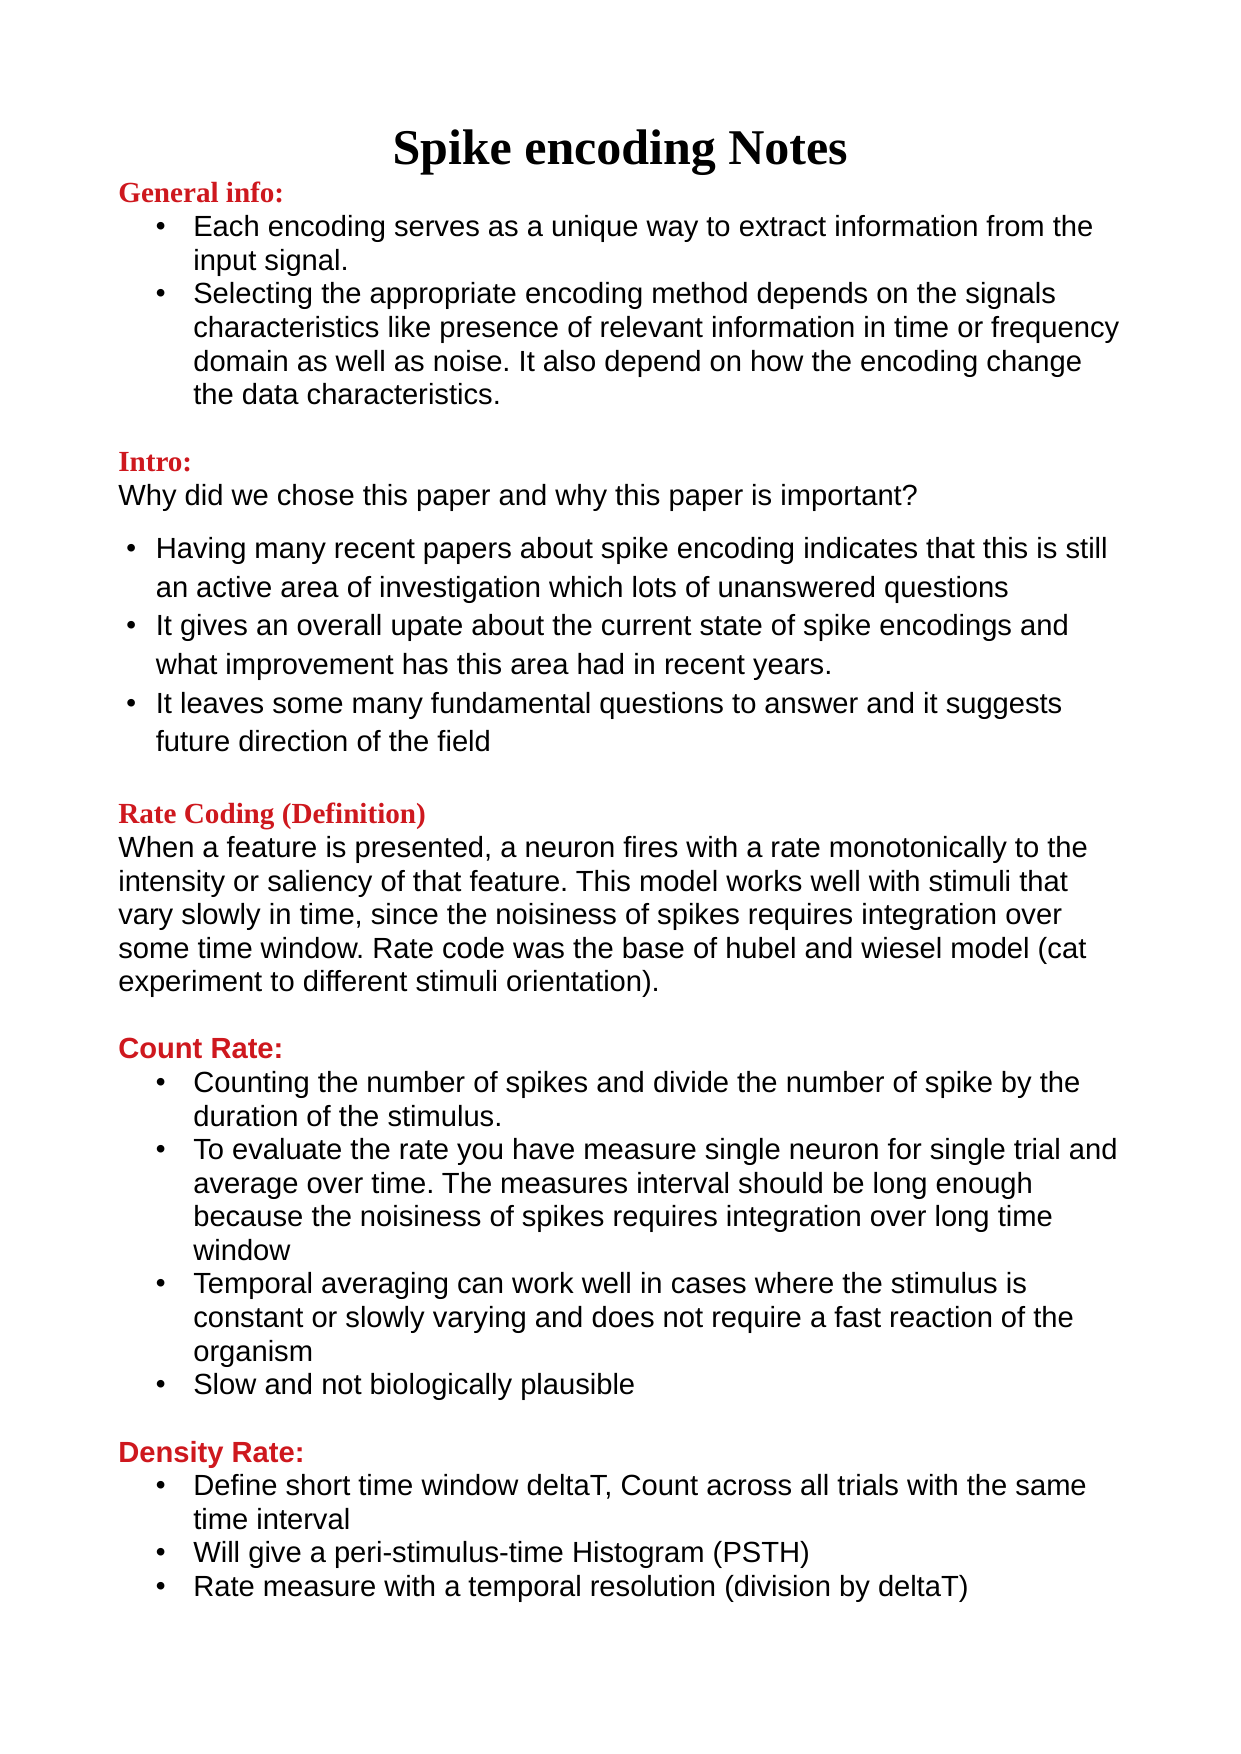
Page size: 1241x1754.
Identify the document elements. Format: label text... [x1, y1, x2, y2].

text Why did we chose this paper and why this paper is important? [118, 478, 1122, 511]
list Rate measure with a temporal resolution (division by deltaT) [156, 1569, 1122, 1603]
list Having many recent papers about spike encoding indicates that this is still an active area of investigation which lots of unanswered questions [156, 531, 1122, 603]
list Selecting the appropriate encoding method depends on the signals characteristics like presence of relevant information in time or frequency domain as well as noise. It also depend on how the encoding change the data characteristics. [156, 276, 1122, 411]
list To evaluate the rate you have measure single neuron for single trial and average over time. The measures interval should be long enough because the noisiness of spikes requires integration over long time window [156, 1132, 1122, 1266]
text Intro: [118, 444, 1122, 478]
list It leaves some many fundamental questions to answer and it suggests future direction of the field [156, 686, 1122, 758]
text Density Rate: [118, 1434, 1122, 1468]
list Define short time window deltaT, Count across all trials with the same time interval [156, 1468, 1122, 1535]
list Slow and not biologically plausible [156, 1367, 1122, 1401]
list Each encoding serves as a unique way to extract information from the input signal. [156, 209, 1122, 276]
list Will give a peri-stimulus-time Histogram (PSTH) [156, 1535, 1122, 1569]
text When a feature is presented, a neuron fires with a rate monotonically to the intensity or saliency of that feature. This model works well with stimuli that vary slowly in time, since the noisiness of spikes requires integration over some time window. Rate code was the base of hubel and wiesel model (cat experiment to different stimuli orientation). [118, 830, 1122, 998]
text Rate Coding (Definition) [118, 796, 1122, 830]
list Temporal averaging can work well in cases where the stimulus is constant or slowly varying and does not require a fast reaction of the organism [156, 1266, 1122, 1367]
text Count Rate: [118, 1031, 1122, 1065]
text Spike encoding Notes [118, 118, 1122, 176]
text General info: [118, 176, 1122, 209]
list It gives an overall upate about the current state of spike encodings and what improvement has this area had in recent years. [156, 608, 1122, 681]
list Counting the number of spikes and divide the number of spike by the duration of the stimulus. [156, 1065, 1122, 1132]
